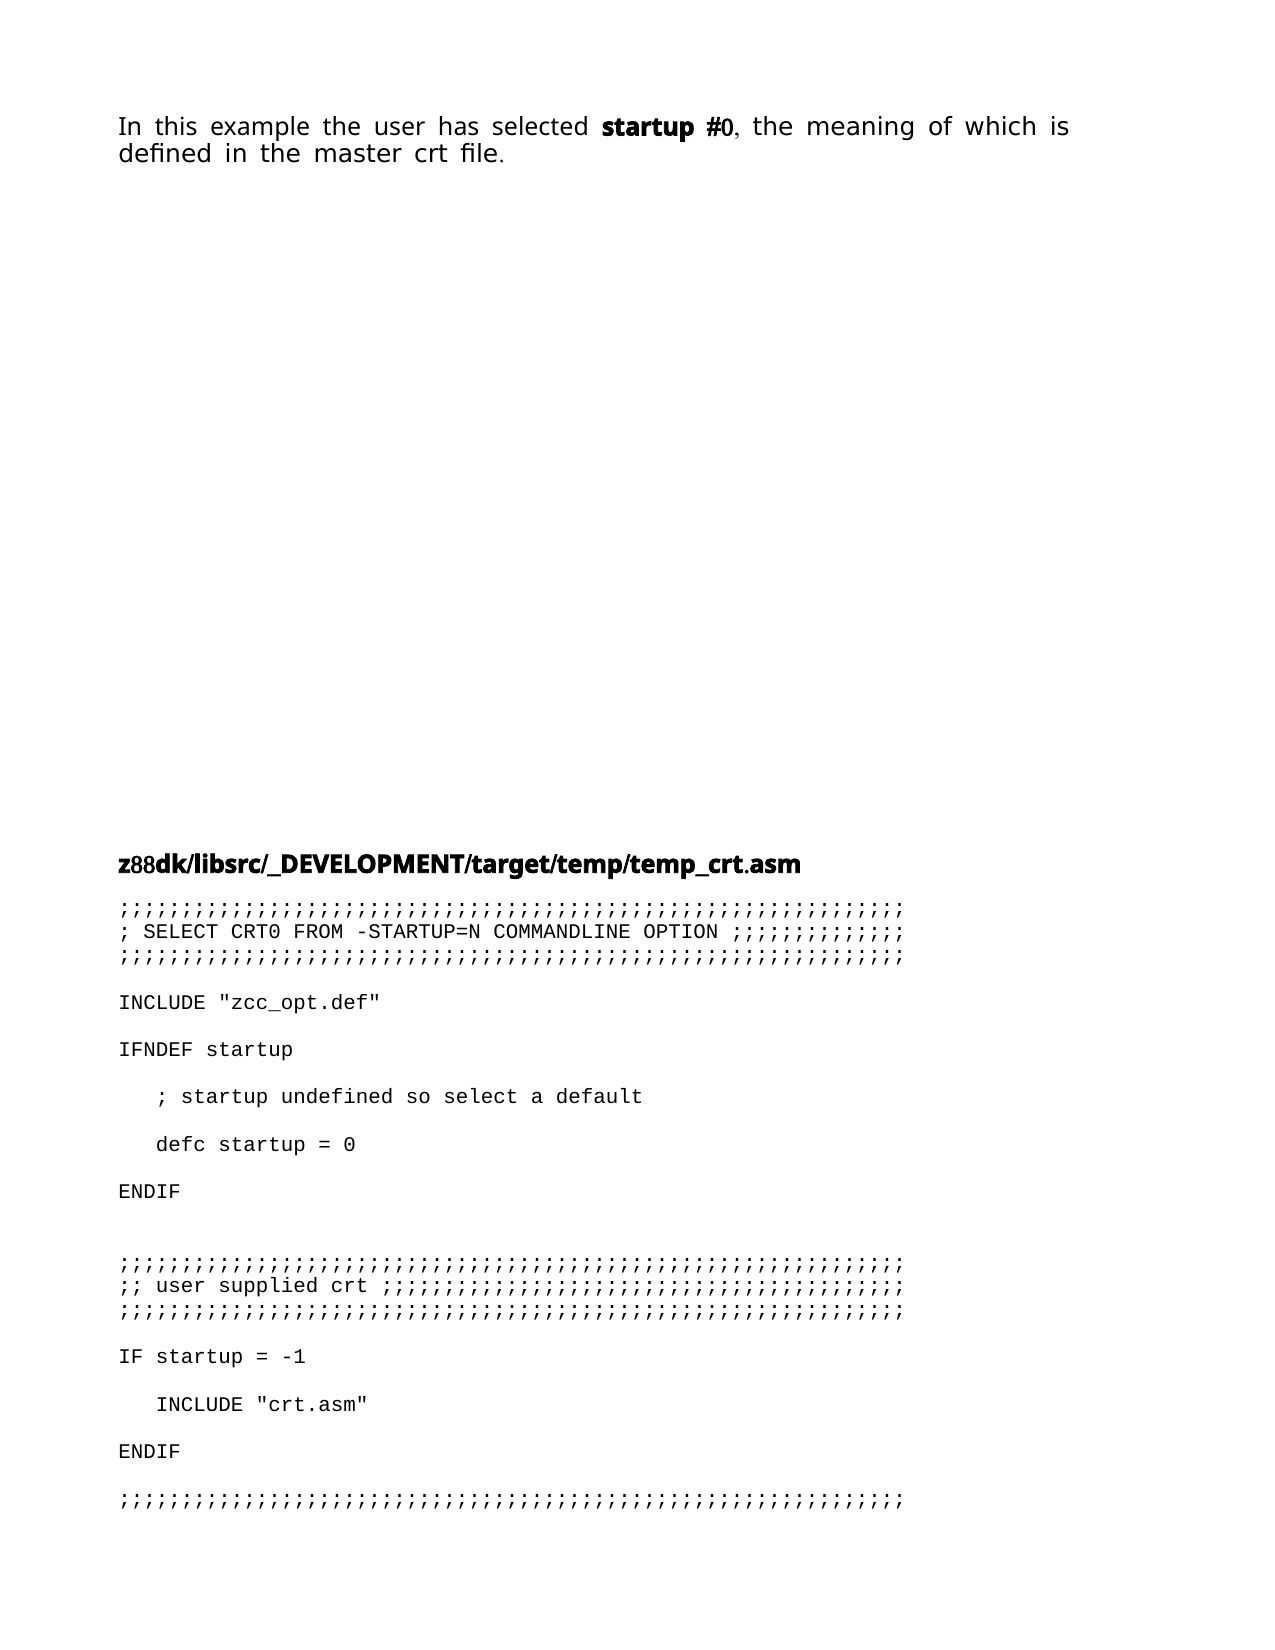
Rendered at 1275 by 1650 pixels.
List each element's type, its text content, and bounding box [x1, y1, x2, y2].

text ;;;;;;;;;;;;;;;;;;;;;;;;;;;;;;;;;;;;;;;;;;;;;;;;;;;;;;;;;;;;;;; [118, 897, 1157, 921]
text IFNDEF startup [118, 1039, 1157, 1063]
text In this example the user has selected startup #0, the meaning of which is defined in the master crt file. [118, 118, 1157, 168]
text ; SELECT CRT0 FROM -STARTUP=N COMMANDLINE OPTION ;;;;;;;;;;;;;; [118, 921, 1157, 944]
text ;;;;;;;;;;;;;;;;;;;;;;;;;;;;;;;;;;;;;;;;;;;;;;;;;;;;;;;;;;;;;;; [118, 1488, 1157, 1512]
text ENDIF [118, 1181, 1157, 1204]
text ;;;;;;;;;;;;;;;;;;;;;;;;;;;;;;;;;;;;;;;;;;;;;;;;;;;;;;;;;;;;;;; [118, 944, 1157, 968]
text ENDIF [118, 1441, 1157, 1465]
text IF startup = -1 [118, 1346, 1157, 1370]
text defc startup = 0 [118, 1134, 1157, 1157]
text ;;;;;;;;;;;;;;;;;;;;;;;;;;;;;;;;;;;;;;;;;;;;;;;;;;;;;;;;;;;;;;; [118, 1299, 1157, 1323]
text INCLUDE "crt.asm" [118, 1394, 1157, 1417]
text z88dk/libsrc/_DEVELOPMENT/target/temp/temp_crt.asm [118, 855, 1157, 878]
text ;; user supplied crt ;;;;;;;;;;;;;;;;;;;;;;;;;;;;;;;;;;;;;;;;;; [118, 1276, 1157, 1299]
text ; startup undefined so select a default [118, 1086, 1157, 1110]
text ;;;;;;;;;;;;;;;;;;;;;;;;;;;;;;;;;;;;;;;;;;;;;;;;;;;;;;;;;;;;;;; [118, 1252, 1157, 1276]
text INCLUDE "zcc_opt.def" [118, 992, 1157, 1015]
